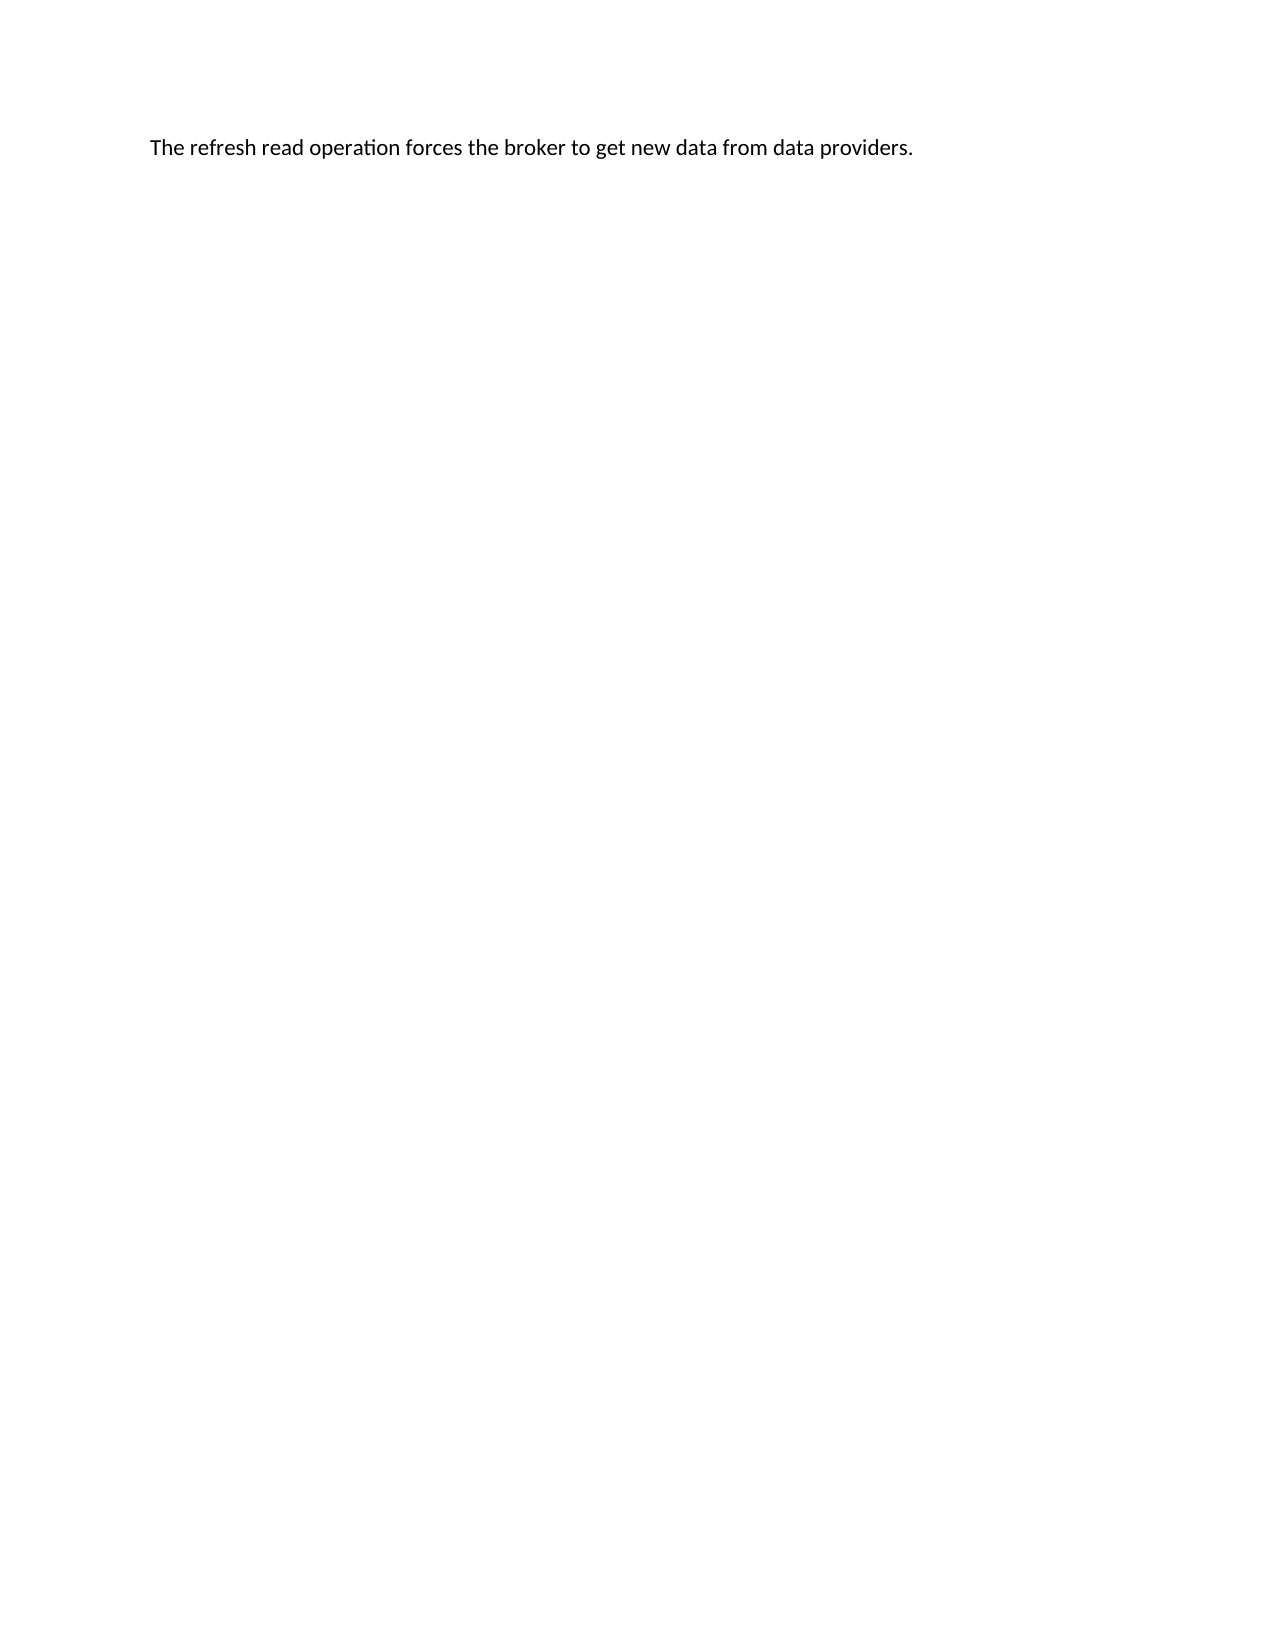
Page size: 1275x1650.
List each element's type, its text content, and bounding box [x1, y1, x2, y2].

text The refresh read operation forces the broker to get new data from data providers. [150, 133, 1125, 161]
